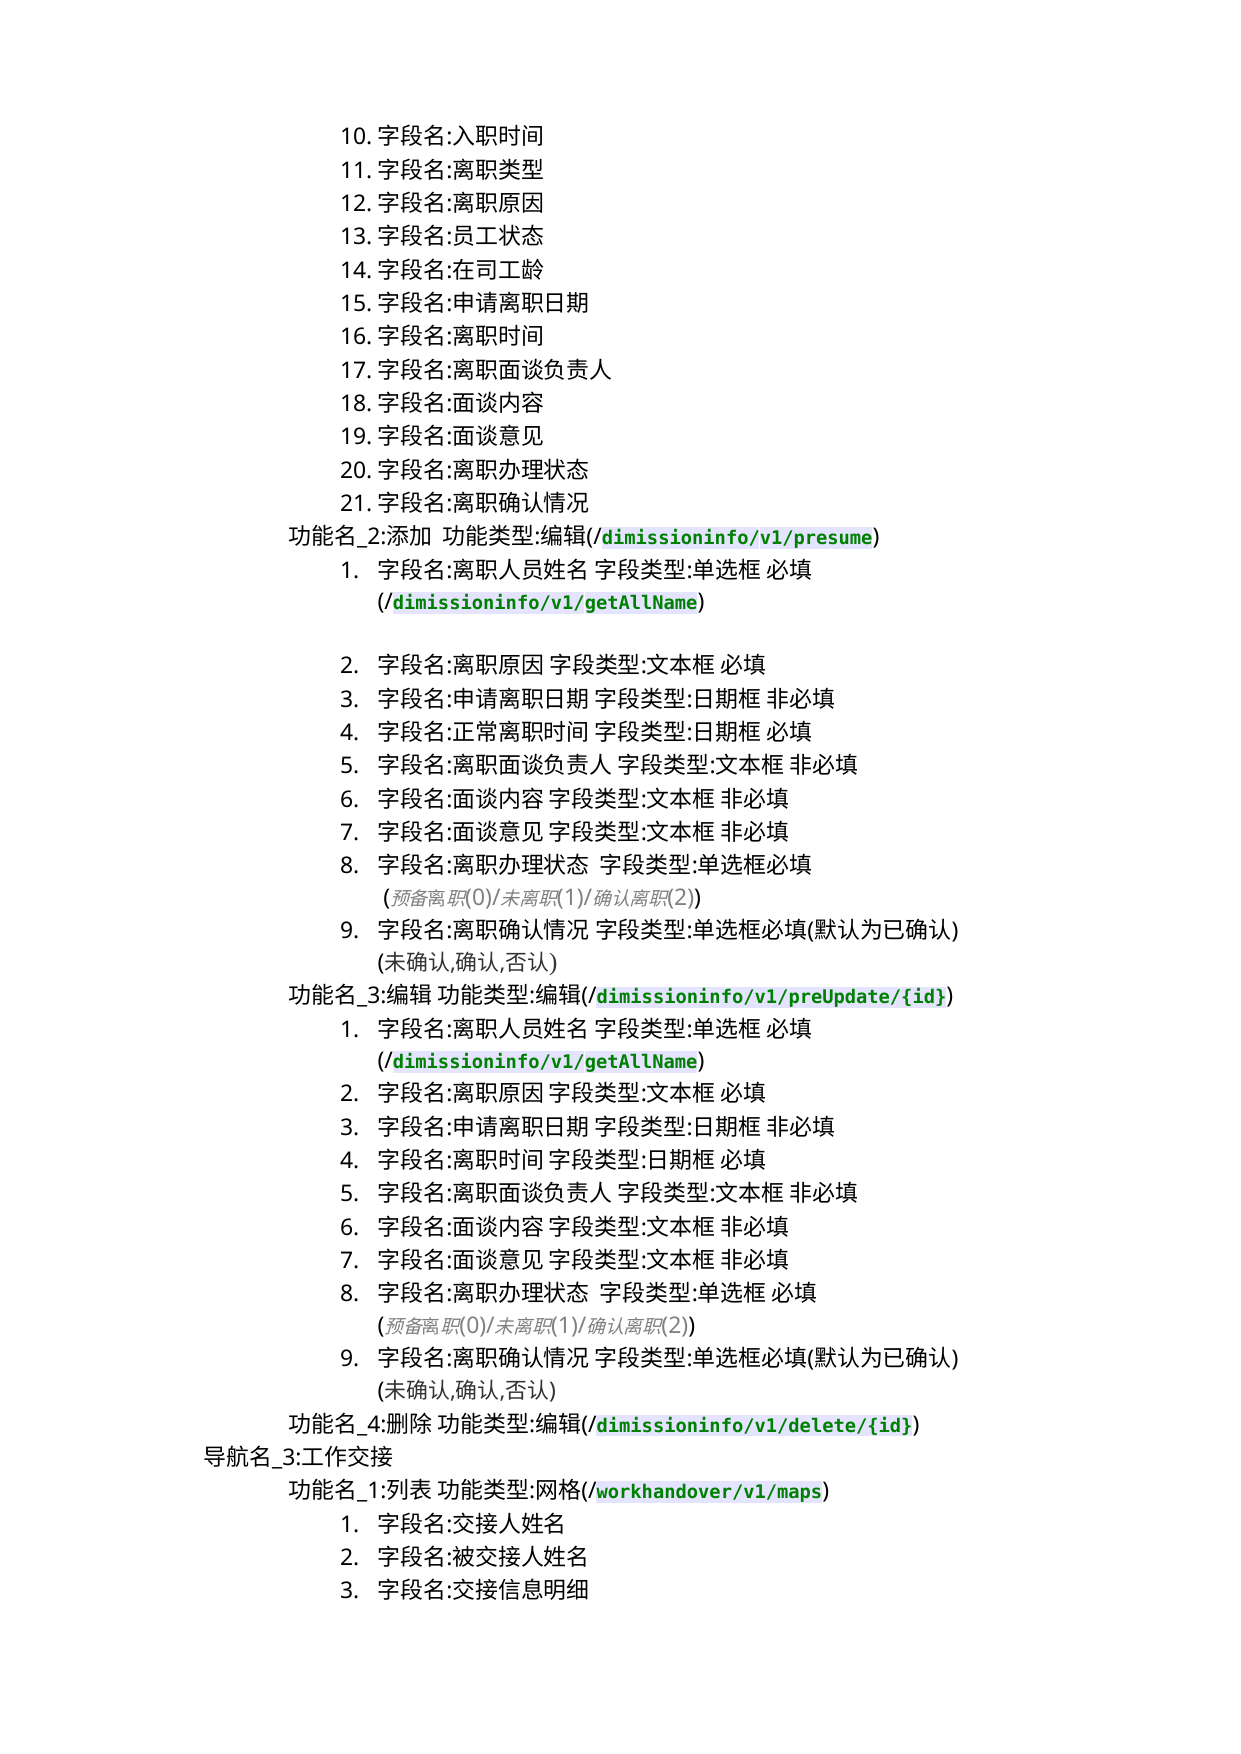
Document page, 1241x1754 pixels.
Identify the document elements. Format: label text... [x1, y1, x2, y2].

list 字段名:离职办理状态 字段类型:单选框必填 [340, 847, 1122, 881]
list (/dimissioninfo/v1/getAllName) [340, 585, 1122, 616]
list 字段名:离职原因 字段类型:文本框 必填 [340, 647, 1122, 681]
text 功能名_3:编辑 功能类型:编辑(/dimissioninfo/v1/preUpdate/{id}) [118, 977, 1122, 1011]
list 字段名:在司工龄 [340, 251, 1122, 285]
list (未确认,确认,否认) [340, 1373, 1122, 1405]
text 导航名_3:工作交接 [118, 1439, 1122, 1472]
list (未确认,确认,否认) [340, 945, 1122, 977]
list 字段名:面谈意见 字段类型:文本框 非必填 [340, 1242, 1122, 1275]
list 字段名:被交接人姓名 [340, 1539, 1122, 1572]
list 字段名:正常离职时间 字段类型:日期框 必填 [340, 714, 1122, 747]
text 功能名_1:列表 功能类型:网格(/workhandover/v1/maps) [118, 1472, 1122, 1505]
list 字段名:面谈意见 字段类型:文本框 非必填 [340, 814, 1122, 847]
list (预备离职(0)/未离职(1)/确认离职(2)) [340, 881, 1122, 912]
list 字段名:离职办理状态 字段类型:单选框 必填 [340, 1275, 1122, 1309]
list 字段名:员工状态 [340, 218, 1122, 251]
list 字段名:申请离职日期 字段类型:日期框 非必填 [340, 681, 1122, 714]
list 字段名:交接人姓名 [340, 1505, 1122, 1539]
list 字段名:离职确认情况 字段类型:单选框必填(默认为已确认) [340, 912, 1122, 945]
list 字段名:离职原因 字段类型:文本框 必填 [340, 1075, 1122, 1109]
list 字段名:申请离职日期 字段类型:日期框 非必填 [340, 1109, 1122, 1142]
list 字段名:离职人员姓名 字段类型:单选框 必填(/dimissioninfo/v1/getAllName) [340, 1011, 1122, 1075]
list 字段名:离职确认情况 字段类型:单选框必填(默认为已确认) [340, 1340, 1122, 1373]
list 字段名:面谈内容 字段类型:文本框 非必填 [340, 1209, 1122, 1242]
list 字段名:离职面谈负责人 [340, 351, 1122, 385]
list 字段名:入职时间 [340, 118, 1122, 151]
list 字段名:离职人员姓名 字段类型:单选框 必填 [340, 551, 1122, 585]
list 字段名:申请离职日期 [340, 285, 1122, 318]
list (预备离职(0)/未离职(1)/确认离职(2)) [340, 1309, 1122, 1340]
list 字段名:离职面谈负责人 字段类型:文本框 非必填 [340, 1175, 1122, 1209]
list 字段名:交接信息明细 [340, 1572, 1122, 1605]
list 字段名:面谈内容 字段类型:文本框 非必填 [340, 781, 1122, 814]
list 字段名:离职类型 [340, 151, 1122, 185]
list 字段名:离职时间 [340, 318, 1122, 351]
text 功能名_4:删除 功能类型:编辑(/dimissioninfo/v1/delete/{id}) [118, 1405, 1122, 1439]
list 字段名:离职确认情况 [340, 485, 1122, 518]
list 字段名:离职原因 [340, 185, 1122, 218]
text 功能名_2:添加 功能类型:编辑(/dimissioninfo/v1/presume) [118, 518, 1122, 551]
list 字段名:离职时间 字段类型:日期框 必填 [340, 1142, 1122, 1175]
list 字段名:离职面谈负责人 字段类型:文本框 非必填 [340, 747, 1122, 781]
list 字段名:离职办理状态 [340, 451, 1122, 485]
list 字段名:面谈内容 [340, 385, 1122, 418]
list 字段名:面谈意见 [340, 418, 1122, 451]
